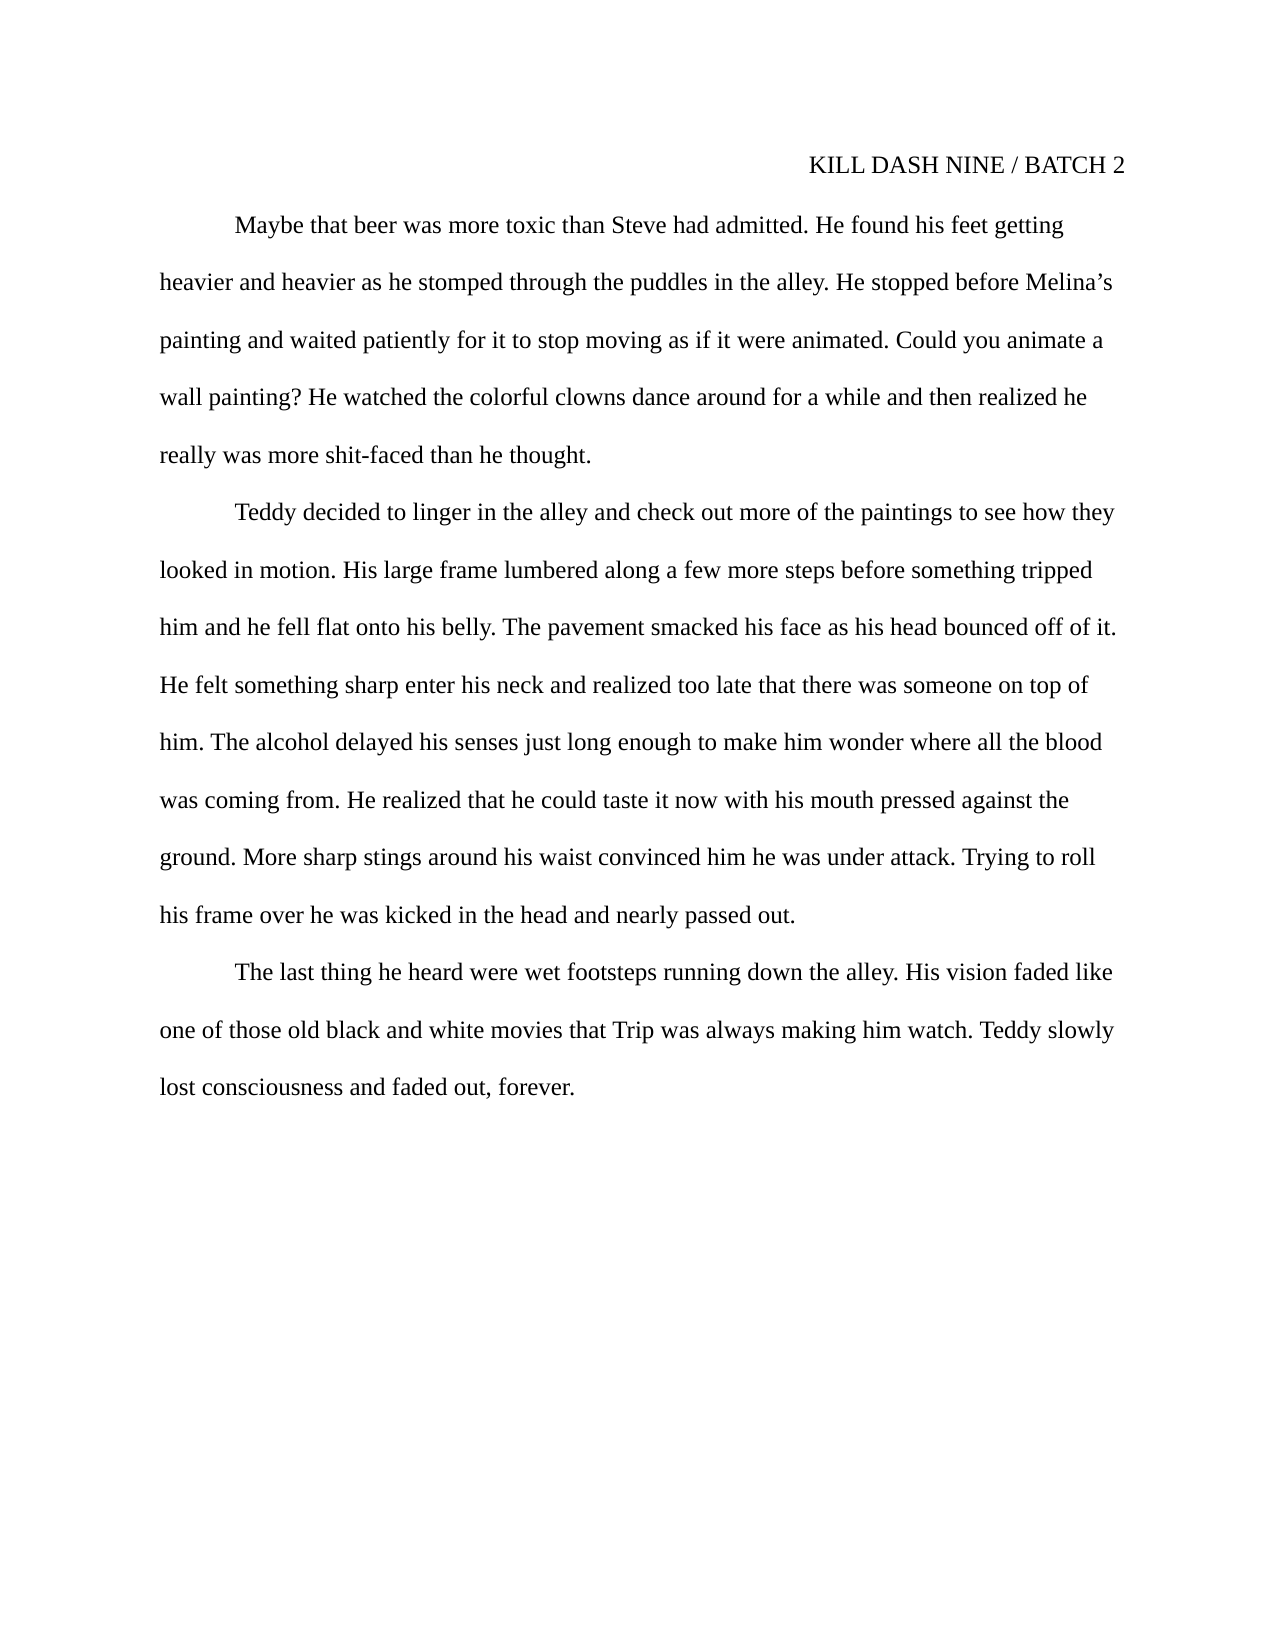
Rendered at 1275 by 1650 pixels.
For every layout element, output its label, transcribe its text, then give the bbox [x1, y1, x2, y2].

text The last thing he heard were wet footsteps running down the alley. His vision faded like one of those old black and white movies that Trip was always making him watch. Teddy slowly lost consciousness and faded out, forever. [159, 957, 1125, 1101]
text Teddy decided to linger in the alley and check out more of the paintings to see how they looked in motion. His large frame lumbered along a few more steps before something tripped him and he fell flat onto his belly. The pavement smacked his face as his head bounced off of it. He felt something sharp enter his neck and realized too late that there was someone on top of him. The alcohol delayed his senses just long enough to make him wonder where all the blood was coming from. He realized that he could taste it now with his mouth pressed against the ground. More sharp stings around his waist convinced him he was under attack. Trying to roll his frame over he was kicked in the head and nearly passed out. [159, 497, 1125, 929]
text Maybe that beer was more toxic than Steve had admitted. He found his feet getting heavier and heavier as he stomped through the puddles in the alley. He stopped before Melina’s painting and waited patiently for it to stop moving as if it were animated. Could you animate a wall painting? He watched the colorful clowns dance around for a while and then realized he really was more shit-faced than he thought. [159, 210, 1125, 469]
